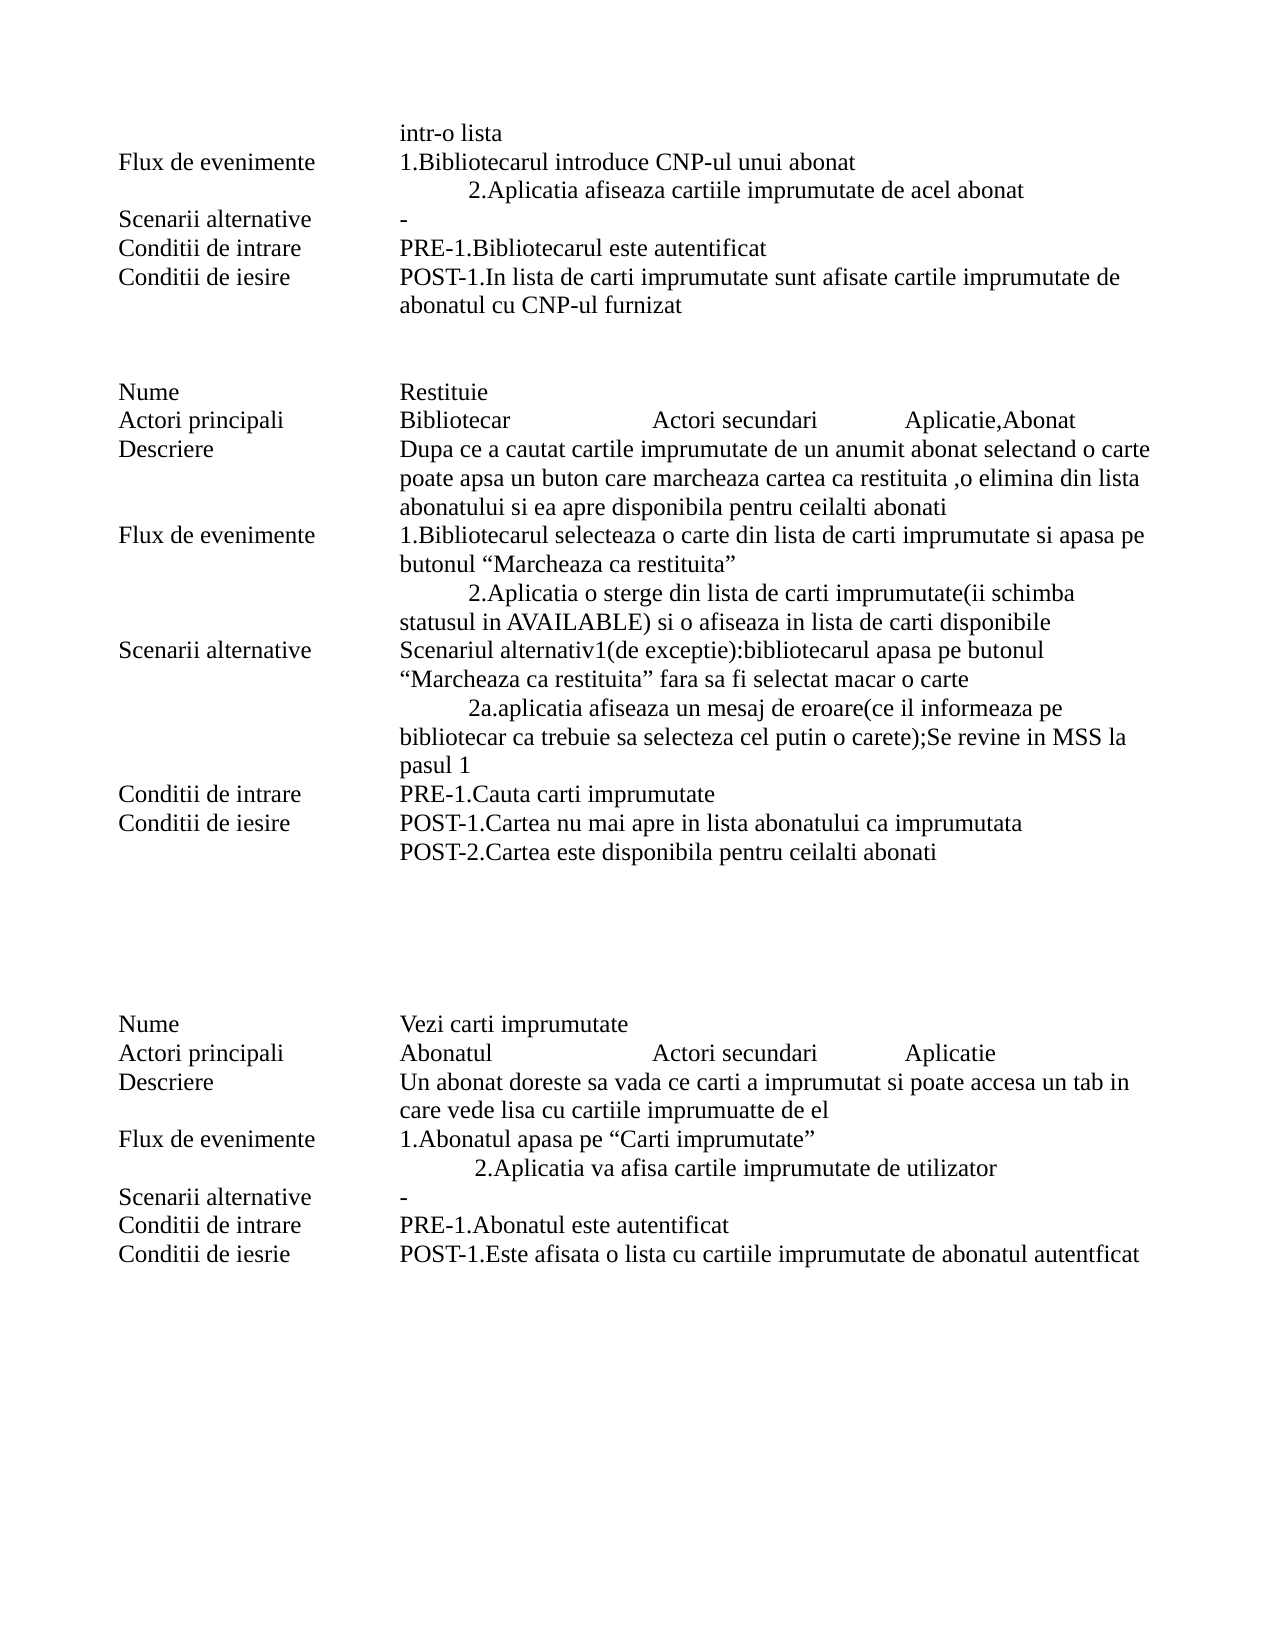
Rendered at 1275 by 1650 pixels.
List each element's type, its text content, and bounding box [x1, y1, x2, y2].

table_cell Dupa ce a cautat cartile imprumutate de un anumit abonat selectand o carte poate apsa un buton care marcheaza cartea ca restituita ,o elimina din lista abonatului si ea apre disponibila pentru ceilalti abonati [399, 434, 1157, 521]
table_cell Actori secundari [652, 406, 904, 434]
table_cell Flux de evenimente [118, 521, 399, 636]
table_cell Scenarii alternative [118, 1182, 399, 1211]
table_cell Descriere [118, 1067, 399, 1124]
table_cell 1.Bibliotecarul introduce CNP-ul unui abonat 2.Aplicatia afiseaza cartiile imprumutate de acel abonat [399, 147, 1157, 204]
table_cell Flux de evenimente [118, 147, 399, 204]
table_cell Actori secundari [652, 1038, 904, 1067]
table_header Nume [118, 377, 399, 406]
table_cell Conditii de intrare [118, 233, 399, 262]
table_cell Conditii de iesrie [118, 1239, 399, 1268]
table_cell Actori principali [118, 1038, 399, 1067]
table_cell Bibliotecar [399, 406, 652, 434]
table_cell POST-1.In lista de carti imprumutate sunt afisate cartile imprumutate de abonatul cu CNP-ul furnizat [399, 262, 1157, 319]
table_header Restituie [399, 377, 1157, 406]
table_cell Aplicatie [904, 1038, 1157, 1067]
table_cell PRE-1.Abonatul este autentificat [399, 1211, 1157, 1239]
table_cell Abonatul [399, 1038, 652, 1067]
table_header Nume [118, 1009, 399, 1038]
table_cell POST-1.Cartea nu mai apre in lista abonatului ca imprumutata POST-2.Cartea este disponibila pentru ceilalti abonati [399, 808, 1157, 866]
table_cell 1.Bibliotecarul selecteaza o carte din lista de carti imprumutate si apasa pe butonul “Marcheaza ca restituita” 2.Aplicatia o sterge din lista de carti imprumutate(ii schimba statusul in AVAILABLE) si o afiseaza in lista de carti disponibile [399, 521, 1157, 636]
table_header Vezi carti imprumutate [399, 1009, 1157, 1038]
table_cell intr-o lista [399, 118, 1157, 147]
table_cell Aplicatie,Abonat [904, 406, 1157, 434]
table_cell PRE-1.Cauta carti imprumutate [399, 779, 1157, 808]
table_cell Conditii de iesire [118, 262, 399, 319]
table_cell [118, 118, 399, 147]
table_cell Un abonat doreste sa vada ce carti a imprumutat si poate accesa un tab in care vede lisa cu cartiile imprumuatte de el [399, 1067, 1157, 1124]
table_cell PRE-1.Bibliotecarul este autentificat [399, 233, 1157, 262]
table_cell Conditii de iesire [118, 808, 399, 866]
table_cell Flux de evenimente [118, 1124, 399, 1182]
table_cell Actori principali [118, 406, 399, 434]
table_cell POST-1.Este afisata o lista cu cartiile imprumutate de abonatul autentficat [399, 1239, 1157, 1268]
table_cell Scenarii alternative [118, 204, 399, 233]
table_cell - [399, 1182, 1157, 1211]
table_cell Descriere [118, 434, 399, 521]
table_cell Conditii de intrare [118, 1211, 399, 1239]
table_cell Conditii de intrare [118, 779, 399, 808]
table_cell Scenariul alternativ1(de exceptie):bibliotecarul apasa pe butonul “Marcheaza ca restituita” fara sa fi selectat macar o carte 2a.aplicatia afiseaza un mesaj de eroare(ce il informeaza pe bibliotecar ca trebuie sa selecteza cel putin o carete);Se revine in MSS la pasul 1 [399, 636, 1157, 779]
table_cell Scenarii alternative [118, 636, 399, 779]
table_cell - [399, 204, 1157, 233]
table_cell 1.Abonatul apasa pe “Carti imprumutate” 2.Aplicatia va afisa cartile imprumutate de utilizator [399, 1124, 1157, 1182]
